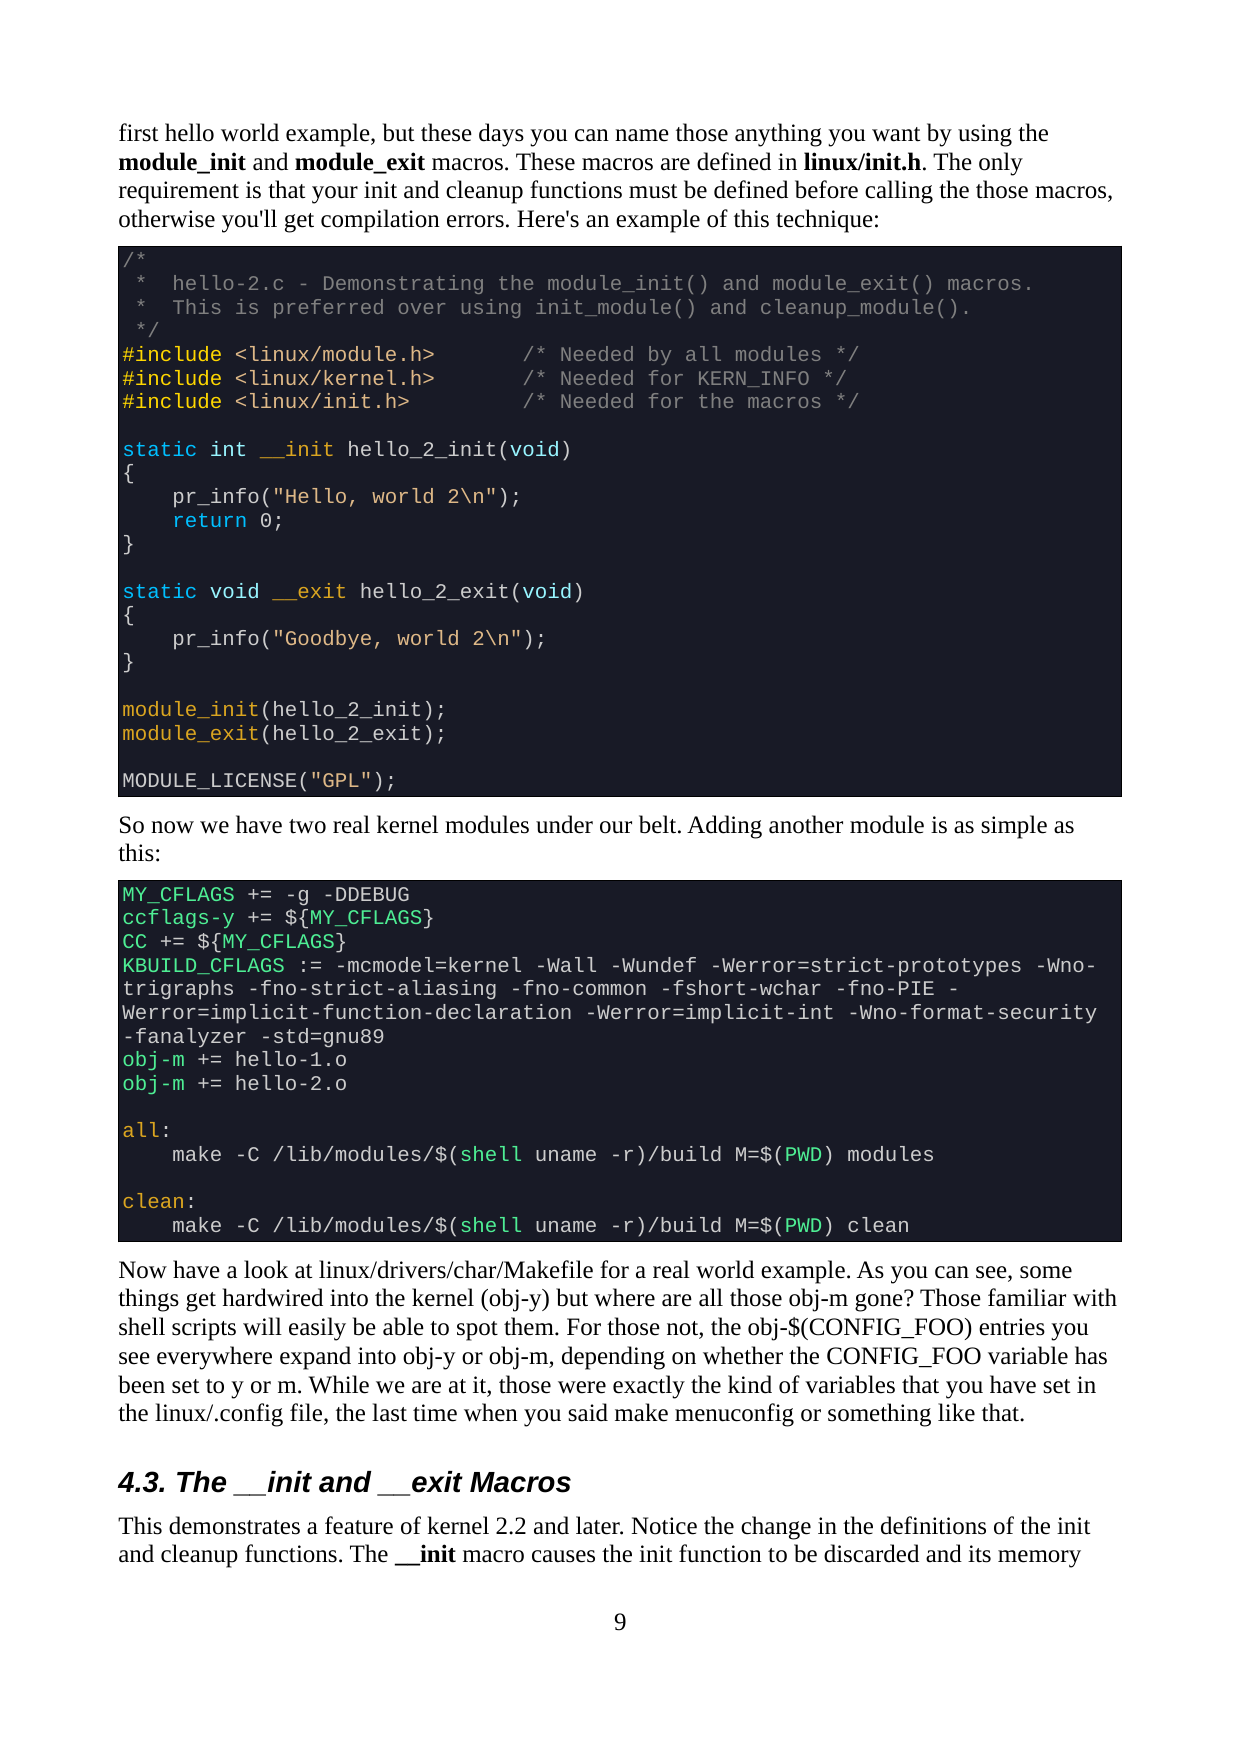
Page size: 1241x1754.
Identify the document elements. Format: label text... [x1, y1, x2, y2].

text ccflags-y += ${MY_CFLAGS} [119, 903, 1121, 927]
text MY_CFLAGS += -g -DDEBUG [119, 881, 1121, 903]
subtitle The __init and __exit Macros [118, 1465, 1122, 1498]
text make -C /lib/modules/$(shell uname -r)/build M=$(PWD) clean [119, 1211, 1121, 1241]
text module_exit(hello_2_exit); [119, 718, 1121, 742]
text obj-m += hello-2.o [119, 1069, 1121, 1093]
text { [119, 458, 1121, 482]
text #include <linux/init.h> /* Needed for the macros */ [119, 387, 1121, 411]
text module_init(hello_2_init); [119, 695, 1121, 718]
text #include <linux/module.h> /* Needed by all modules */ [119, 340, 1121, 364]
text static int __init hello_2_init(void) [119, 435, 1121, 458]
text */ [119, 317, 1121, 340]
text clean: [119, 1187, 1121, 1211]
text pr_info("Hello, world 2\n"); [119, 482, 1121, 506]
text all: [119, 1116, 1121, 1140]
text make -C /lib/modules/$(shell uname -r)/build M=$(PWD) modules [119, 1140, 1121, 1163]
text return 0; [119, 506, 1121, 529]
text So now we have two real kernel modules under our belt. Adding another module is as simple as this: [118, 810, 1122, 867]
text } [119, 529, 1121, 553]
text #include <linux/kernel.h> /* Needed for KERN_INFO */ [119, 364, 1121, 387]
text static void __exit hello_2_exit(void) [119, 577, 1121, 600]
text KBUILD_CFLAGS := -mcmodel=kernel -Wall -Wundef -Werror=strict-prototypes -Wno-trigraphs -fno-strict-aliasing -fno-common -fshort-wchar -fno-PIE -Werror=implicit-function-declaration -Werror=implicit-int -Wno-format-security -fanalyzer -std=gnu89 [119, 951, 1121, 1045]
text Now have a look at linux/drivers/char/Makefile for a real world example. As you can see, some things get hardwired into the kernel (obj-y) but where are all those obj-m gone? Those familiar with shell scripts will easily be able to spot them. For those not, the obj-$(CONFIG_FOO) entries you see everywhere expand into obj-y or obj-m, depending on whether the CONFIG_FOO variable has been set to y or m. While we are at it, those were exactly the kind of variables that you have set in the linux/.config file, the last time when you said make menuconfig or something like that. [118, 1255, 1122, 1427]
text * This is preferred over using init_module() and cleanup_module(). [119, 293, 1121, 317]
text } [119, 648, 1121, 671]
text This demonstrates a feature of kernel 2.2 and later. Notice the change in the definitions of the init and cleanup functions. The __init macro causes the init function to be discarded and its memory [118, 1511, 1122, 1568]
text /* [119, 247, 1121, 269]
text obj-m += hello-1.o [119, 1045, 1121, 1069]
text MODULE_LICENSE("GPL"); [119, 766, 1121, 796]
text first hello world example, but these days you can name those anything you want by using the module_init and module_exit macros. These macros are defined in linux/init.h. The only requirement is that your init and cleanup functions must be defined before calling the those macros, otherwise you'll get compilation errors. Here's an example of this technique: [118, 118, 1122, 233]
text { [119, 600, 1121, 624]
text CC += ${MY_CFLAGS} [119, 927, 1121, 951]
text * hello-2.c - Demonstrating the module_init() and module_exit() macros. [119, 269, 1121, 293]
text pr_info("Goodbye, world 2\n"); [119, 624, 1121, 648]
